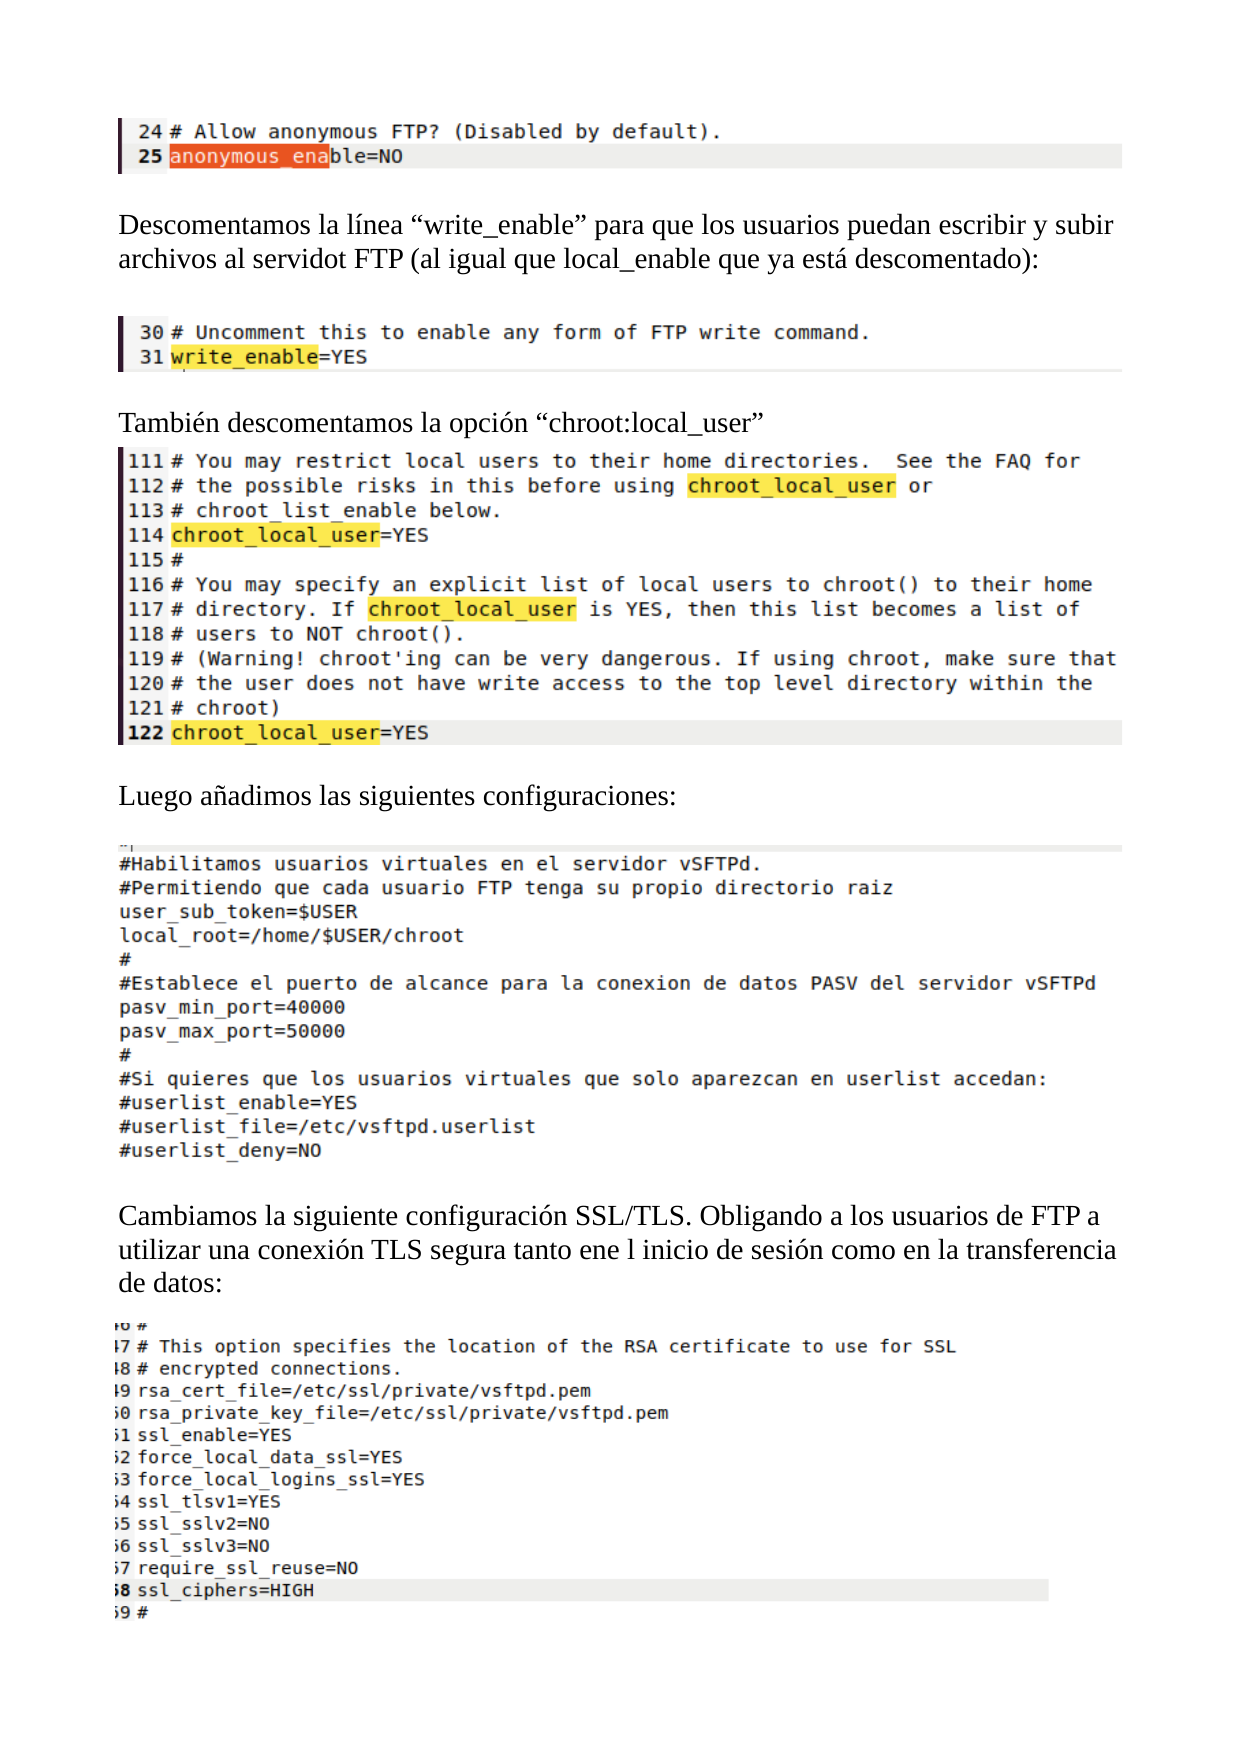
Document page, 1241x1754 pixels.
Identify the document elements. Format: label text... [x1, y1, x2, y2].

picture [118, 316, 1123, 372]
picture [118, 845, 1123, 1165]
text También descomentamos la opción “chroot:local_user” [118, 406, 1122, 439]
picture [118, 118, 1123, 174]
text Descomentamos la línea “write_enable” para que los usuarios puedan escribir y subir archivos al servidot FTP (al igual que local_enable que ya está descomentado): [118, 207, 1122, 274]
text Luego añadimos las siguientes configuraciones: [118, 778, 1122, 811]
picture [118, 447, 1123, 745]
picture [115, 1323, 1049, 1621]
text Cambiamos la siguiente configuración SSL/TLS. Obligando a los usuarios de FTP a utilizar una conexión TLS segura tanto ene l inicio de sesión como en la transferencia de datos: [118, 1198, 1122, 1299]
